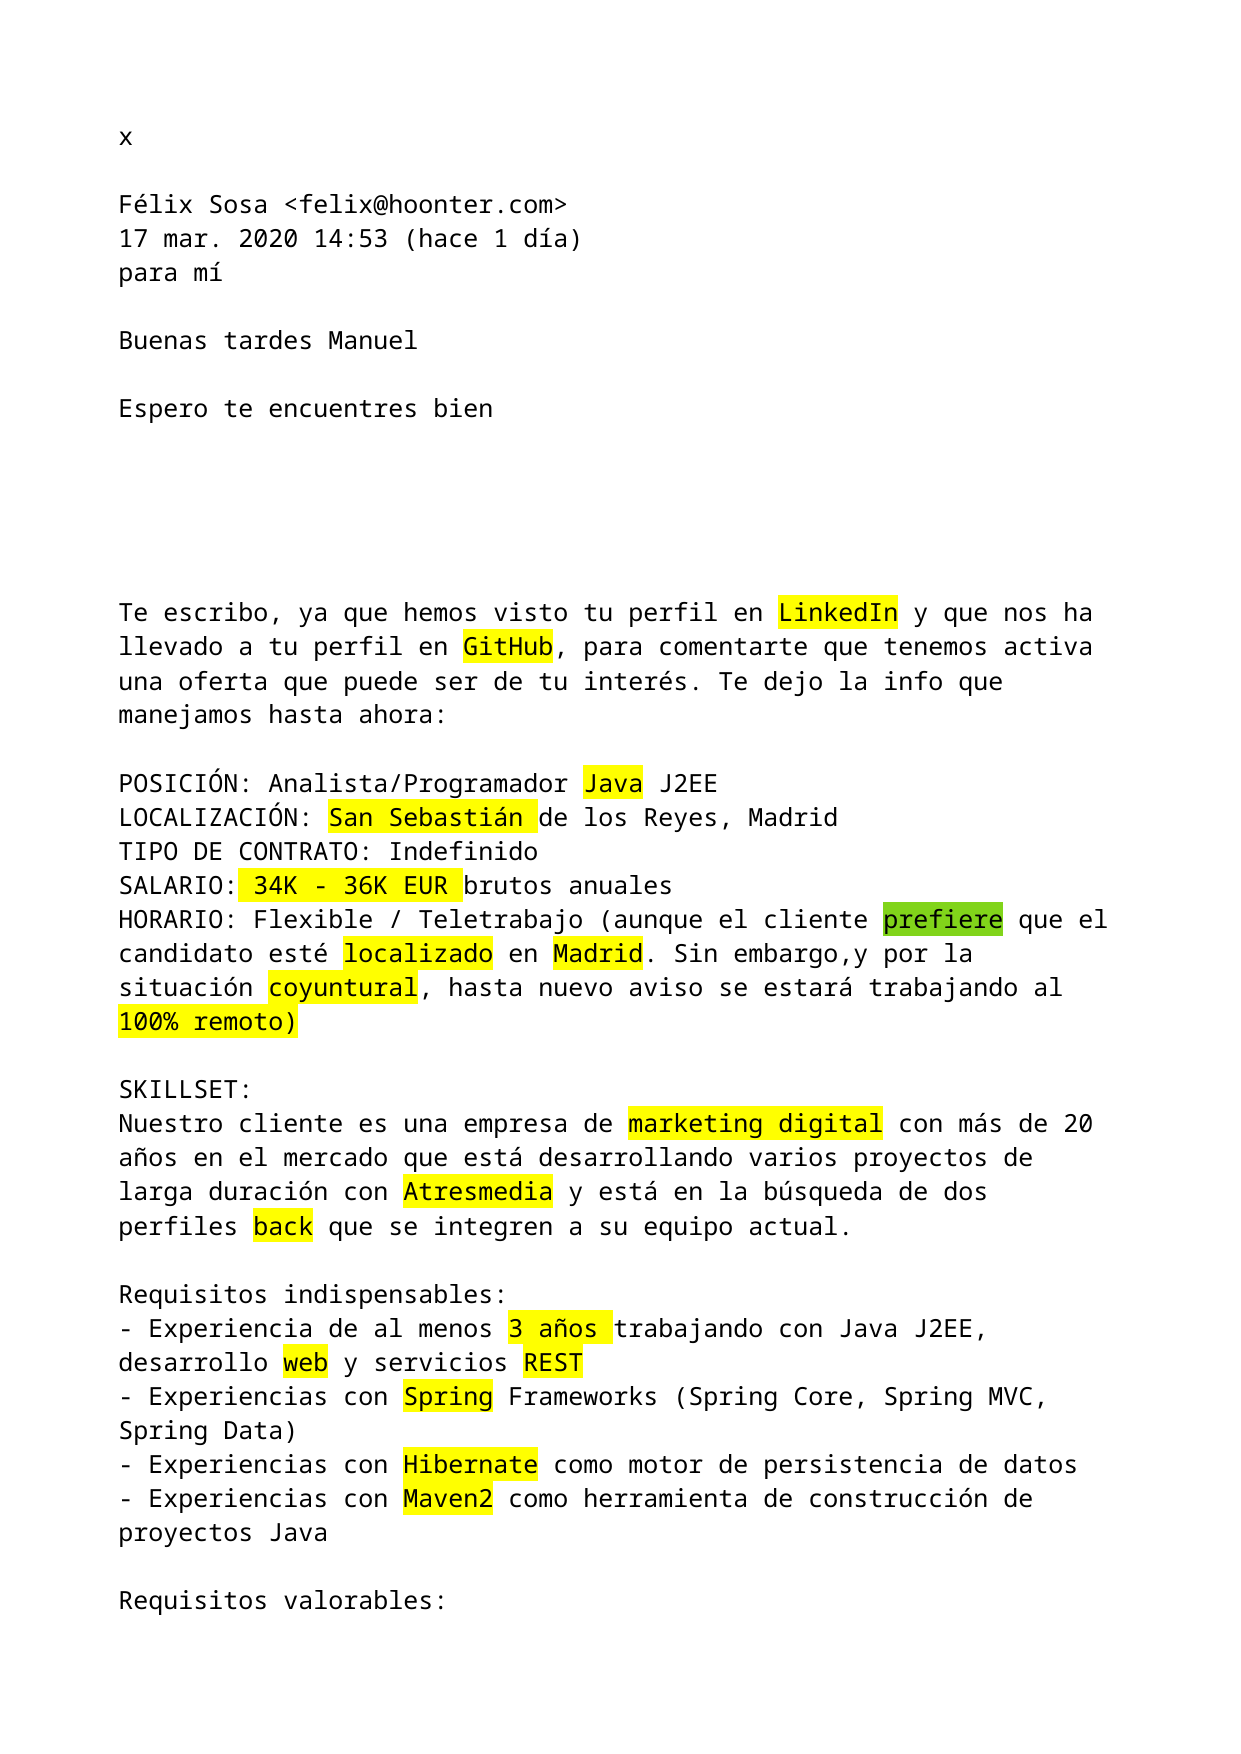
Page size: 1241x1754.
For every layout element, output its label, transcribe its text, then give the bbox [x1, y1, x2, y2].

text Félix Sosa <felix@hoonter.com> [118, 186, 1122, 220]
text LOCALIZACIÓN: San Sebastián de los Reyes, Madrid [118, 799, 1122, 833]
text POSICIÓN: Analista/Programador Java J2EE [118, 765, 1122, 799]
text - Experiencias con Spring Frameworks (Spring Core, Spring MVC, Spring Data) [118, 1378, 1122, 1447]
text Espero te encuentres bien [118, 391, 1122, 425]
text HORARIO: Flexible / Teletrabajo (aunque el cliente prefiere que el candidato esté localizado en Madrid. Sin embargo,y por la situación coyuntural, hasta nuevo aviso se estará trabajando al 100% remoto) [118, 902, 1122, 1038]
text Buenas tardes Manuel [118, 322, 1122, 357]
text - Experiencias con Maven2 como herramienta de construcción de proyectos Java [118, 1481, 1122, 1549]
text Nuestro cliente es una empresa de marketing digital con más de 20 años en el mercado que está desarrollando varios proyectos de larga duración con Atresmedia y está en la búsqueda de dos perfiles back que se integren a su equipo actual. [118, 1106, 1122, 1242]
text Te escribo, ya que hemos visto tu perfil en LinkedIn y que nos ha llevado a tu perfil en GitHub, para comentarte que tenemos activa una oferta que puede ser de tu interés. Te dejo la info que manejamos hasta ahora: [118, 595, 1122, 731]
text Requisitos valorables: [118, 1583, 1122, 1617]
text x [118, 118, 1122, 152]
text 17 mar. 2020 14:53 (hace 1 día) [118, 220, 1122, 254]
text para mí [118, 254, 1122, 288]
text SALARIO: 34K - 36K EUR brutos anuales [118, 867, 1122, 902]
text SKILLSET: [118, 1072, 1122, 1106]
text Requisitos indispensables: [118, 1276, 1122, 1310]
text - Experiencias con Hibernate como motor de persistencia de datos [118, 1447, 1122, 1481]
text TIPO DE CONTRATO: Indefinido [118, 833, 1122, 867]
text - Experiencia de al menos 3 años trabajando con Java J2EE, desarrollo web y servicios REST [118, 1310, 1122, 1378]
